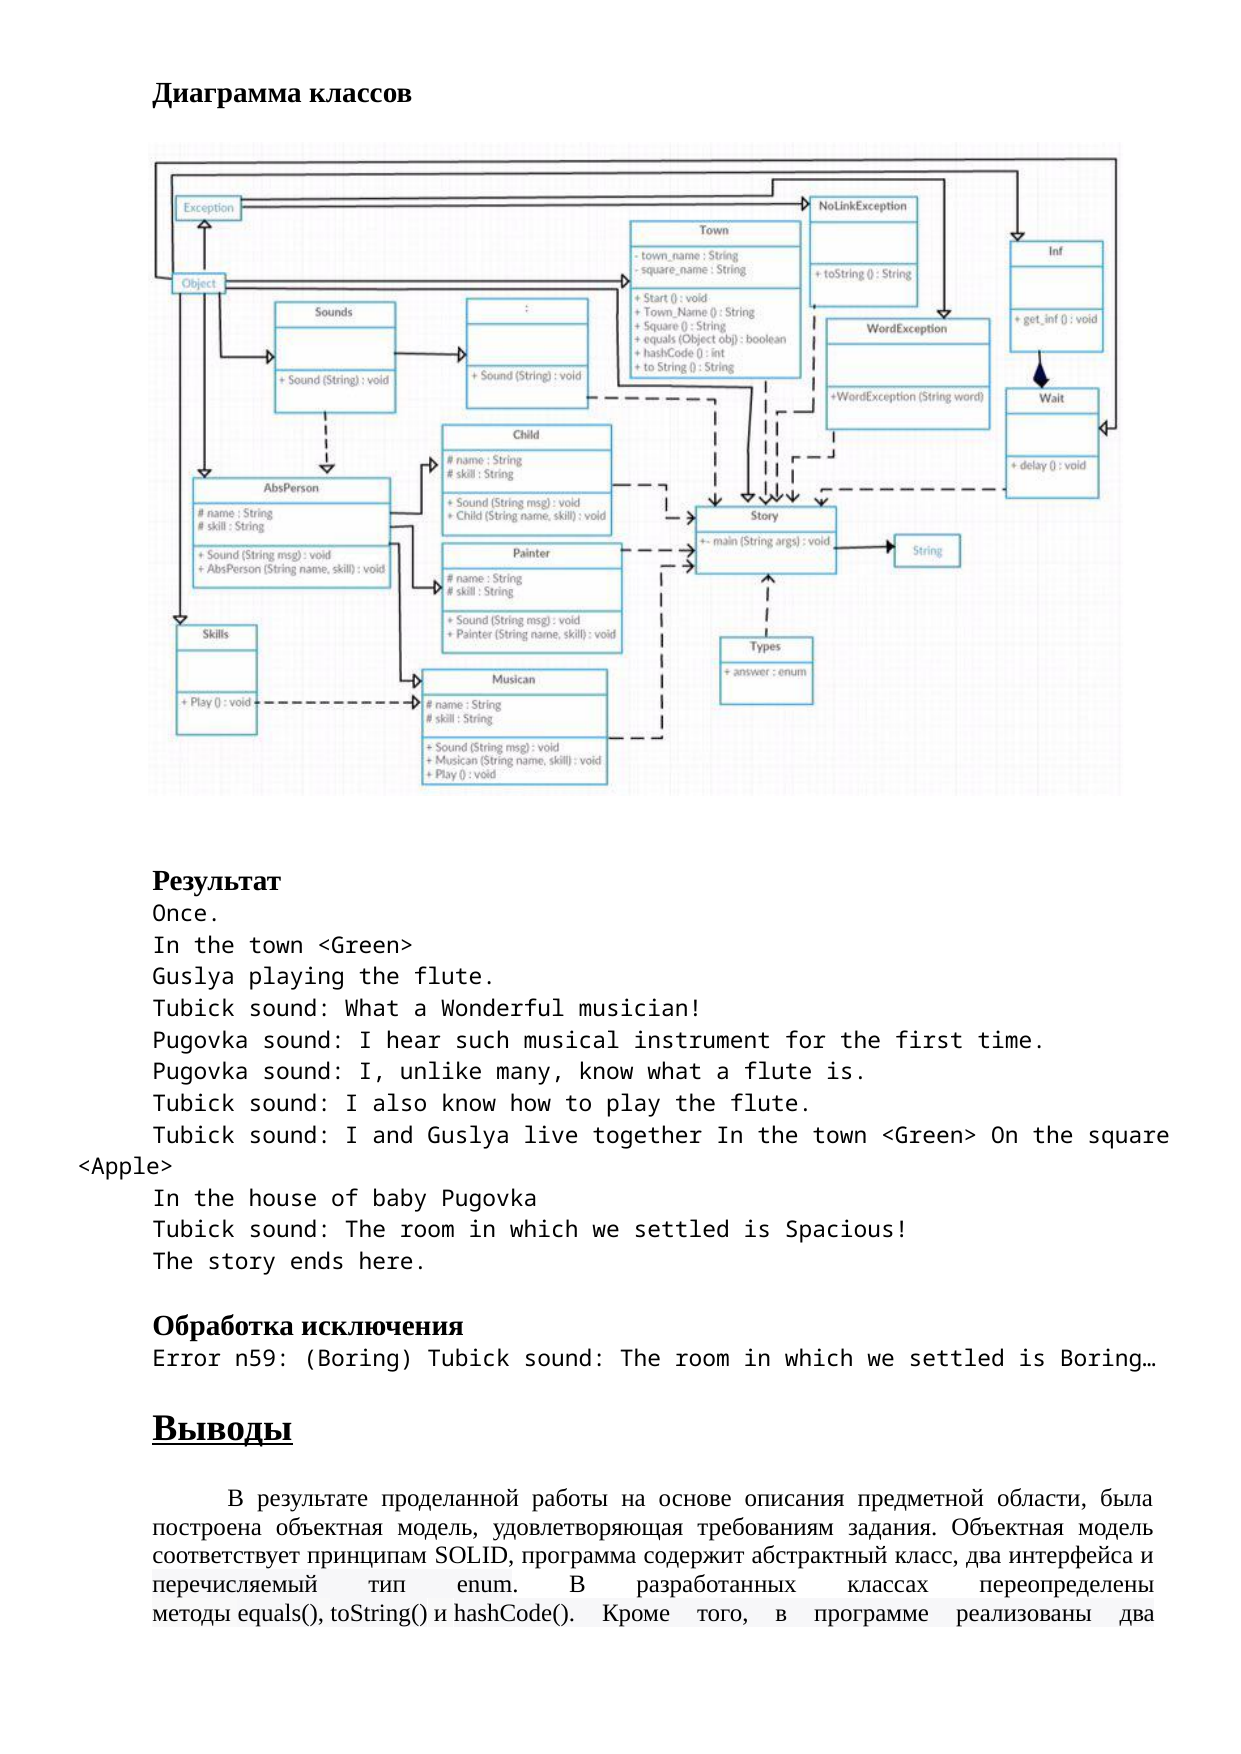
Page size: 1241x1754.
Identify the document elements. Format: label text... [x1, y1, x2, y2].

text Tubick sound: The room in which we settled is Spacious! [77, 1213, 1194, 1244]
text В результате проделанной работы на основе описания предметной области, была построена объектная модель, удовлетворяющая требованиям задания. Объектная модель соответствует принципам SOLID, программа содержит абстрактный класс, два интерфейса и перечисляемый тип enum. В разработанных классах переопределены методы equals(), toString() и hashCode(). Кроме того, в программе реализованы два [152, 1483, 1154, 1627]
text Error n59: (Boring) Tubick sound: The room in which we settled is Boring… [77, 1342, 1194, 1373]
text Tubick sound: What a Wonderful musician! [77, 992, 1194, 1023]
text Pugovka sound: I hear such musical instrument for the first time. [77, 1023, 1194, 1055]
text In the house of baby Pugovka [77, 1181, 1194, 1213]
text Guslya playing the flute. [77, 960, 1194, 991]
text Результат [77, 863, 1194, 896]
text In the town <Green> [77, 928, 1194, 960]
text Tubick sound: I also know how to play the flute. [77, 1087, 1194, 1118]
text Once. [77, 897, 1194, 928]
text Pugovka sound: I, unlike many, know what a flute is. [77, 1055, 1194, 1086]
text Tubick sound: I and Guslya live together In the town <Green> On the square <Apple> [77, 1118, 1194, 1181]
picture [148, 142, 1124, 796]
text Обработка исключения [77, 1308, 1194, 1342]
text Выводы [77, 1405, 1194, 1448]
text Диаграмма классов [77, 75, 1194, 108]
text The story ends here. [77, 1245, 1194, 1276]
